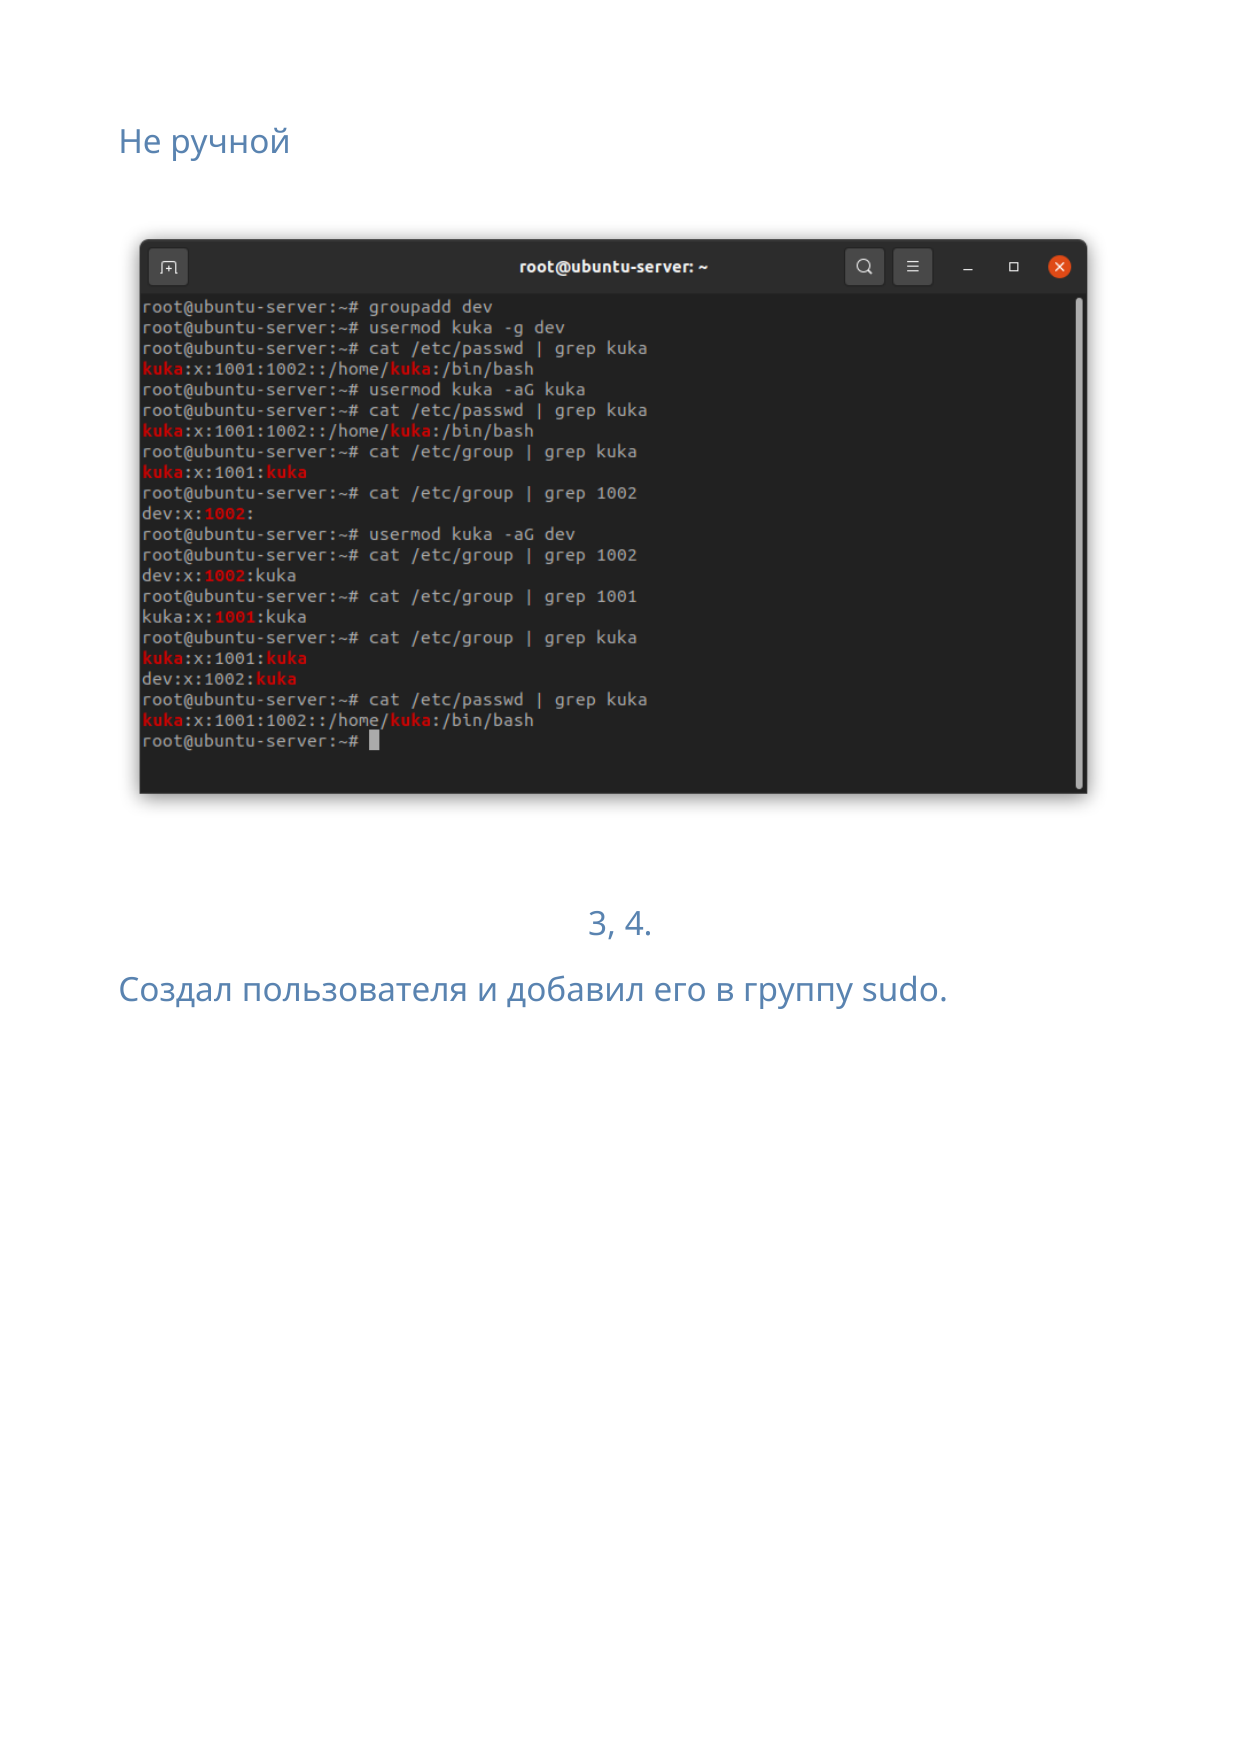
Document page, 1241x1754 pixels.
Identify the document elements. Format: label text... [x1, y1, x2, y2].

text Не ручной [118, 118, 1122, 163]
picture [111, 215, 1116, 826]
text 3, 4. [118, 899, 1122, 945]
text Создал пользователя и добавил его в группу sudo. [118, 966, 1122, 1011]
